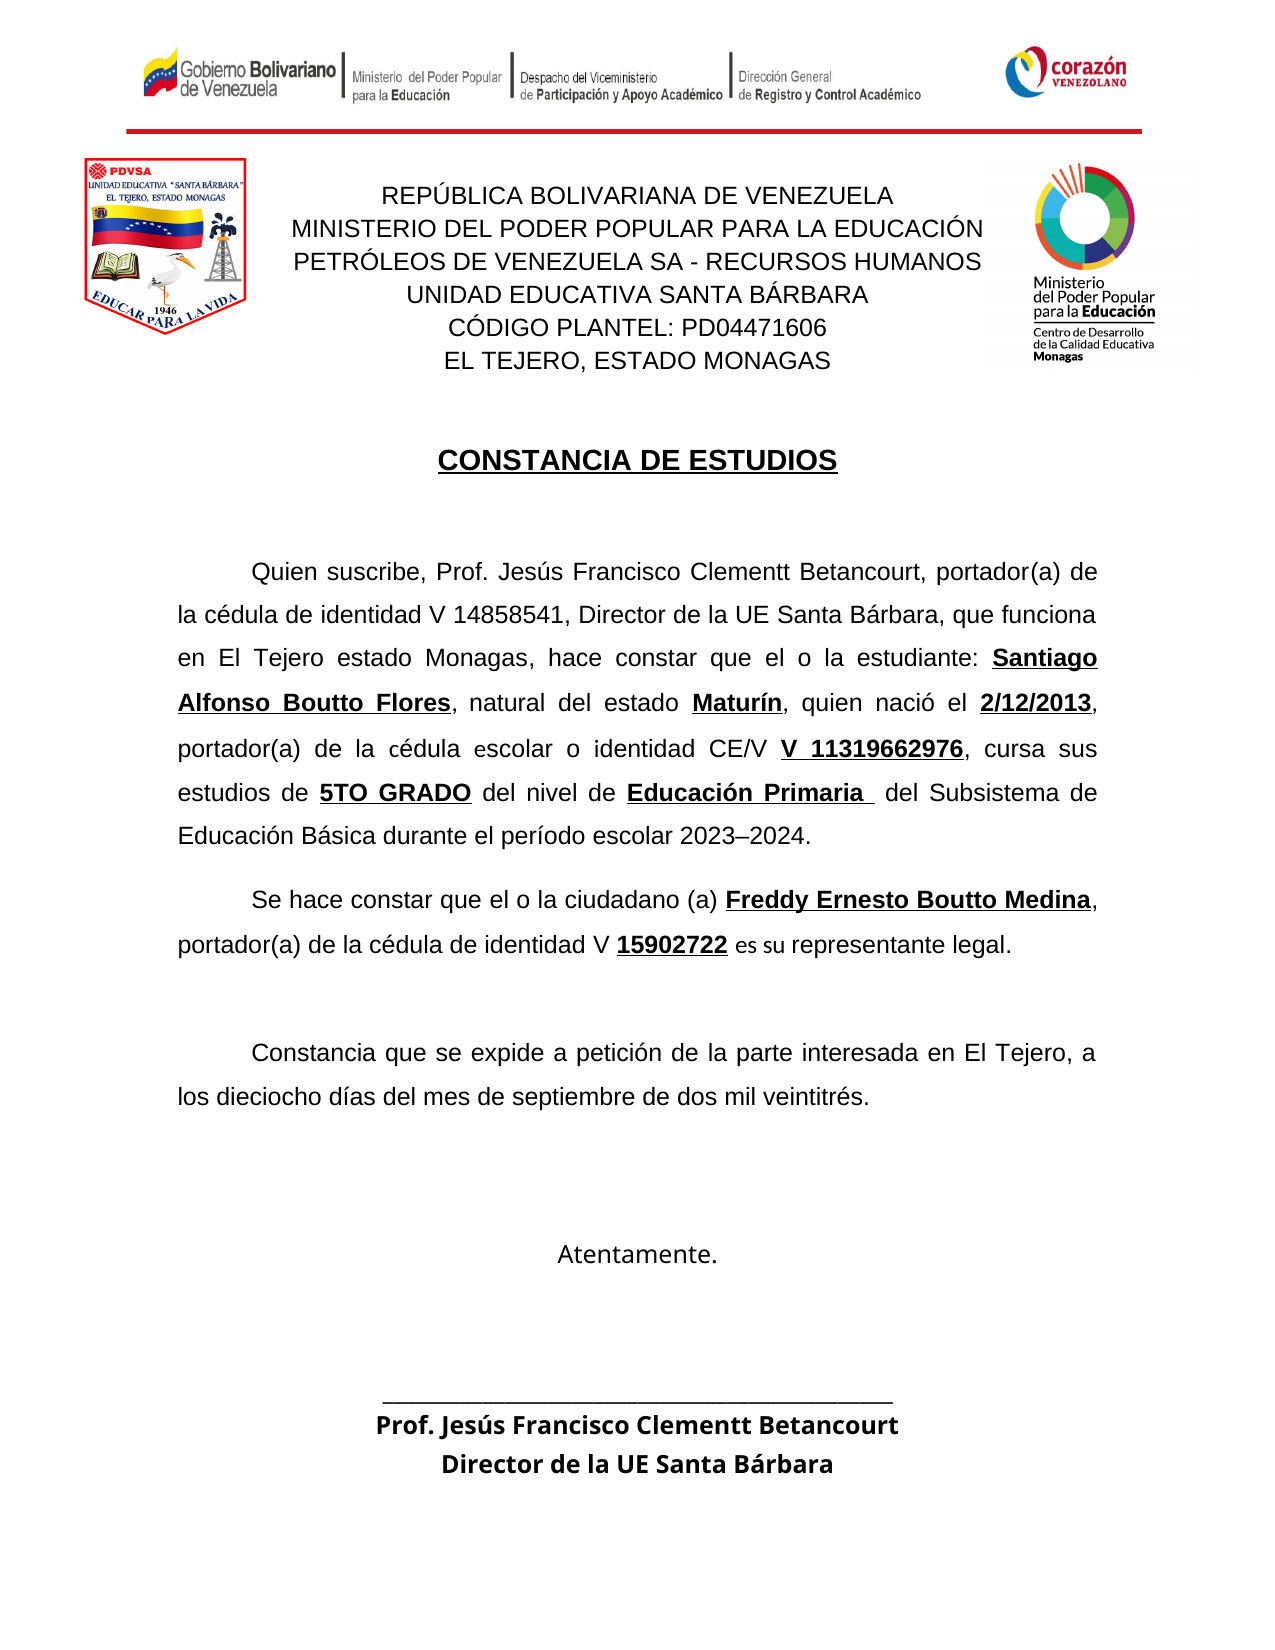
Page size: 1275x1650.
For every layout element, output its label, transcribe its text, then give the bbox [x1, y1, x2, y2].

text Atentamente. [177, 1237, 1098, 1271]
text Quien suscribe, Prof. Jesús Francisco Clementt Betancourt, portador(a) de la cédula de identidad V 14858541, Director de la UE Santa Bárbara, que funciona en El Tejero estado Monagas, hace constar que el o la estudiante: Santiago Alfonso Boutto Flores, natural del estado Maturín, quien nació el 2/12/2013, portador(a) de la cédula escolar o identidad CE/V V 11319662976, cursa sus estudios de 5TO GRADO del nivel de Educación Primaria del Subsistema de Educación Básica durante el período escolar 2023–2024. [177, 557, 1098, 849]
text ______________________________________________ [177, 1373, 1098, 1407]
subtitle MINISTERIO DEL PODER POPULAR PARA LA EDUCACIÓN [252, 214, 978, 242]
subtitle CONSTANCIA DE ESTUDIOS [177, 443, 1098, 476]
text CÓDIGO PLANTEL: PD04471606 [177, 313, 978, 341]
text UNIDAD EDUCATIVA SANTA BÁRBARA [252, 280, 978, 308]
picture [126, 11, 1142, 134]
text Director de la UE Santa Bárbara [177, 1447, 1098, 1481]
text Prof. Jesús Francisco Clementt Betancourt [177, 1407, 1098, 1441]
subtitle PETRÓLEOS DE VENEZUELA SA - RECURSOS HUMANOS [252, 247, 978, 275]
text EL TEJERO, ESTADO MONAGAS [177, 346, 978, 374]
subtitle REPÚBLICA BOLIVARIANA DE VENEZUELA [252, 181, 978, 209]
picture [79, 158, 252, 335]
text Constancia que se expide a petición de la parte interesada en El Tejero, a los dieciocho días del mes de septiembre de dos mil veintitrés. [177, 1038, 1098, 1110]
picture [978, 153, 1200, 377]
text Se hace constar que el o la ciudadano (a) Freddy Ernesto Boutto Medina, portador(a) de la cédula de identidad V 15902722 es su representante legal. [177, 885, 1098, 959]
